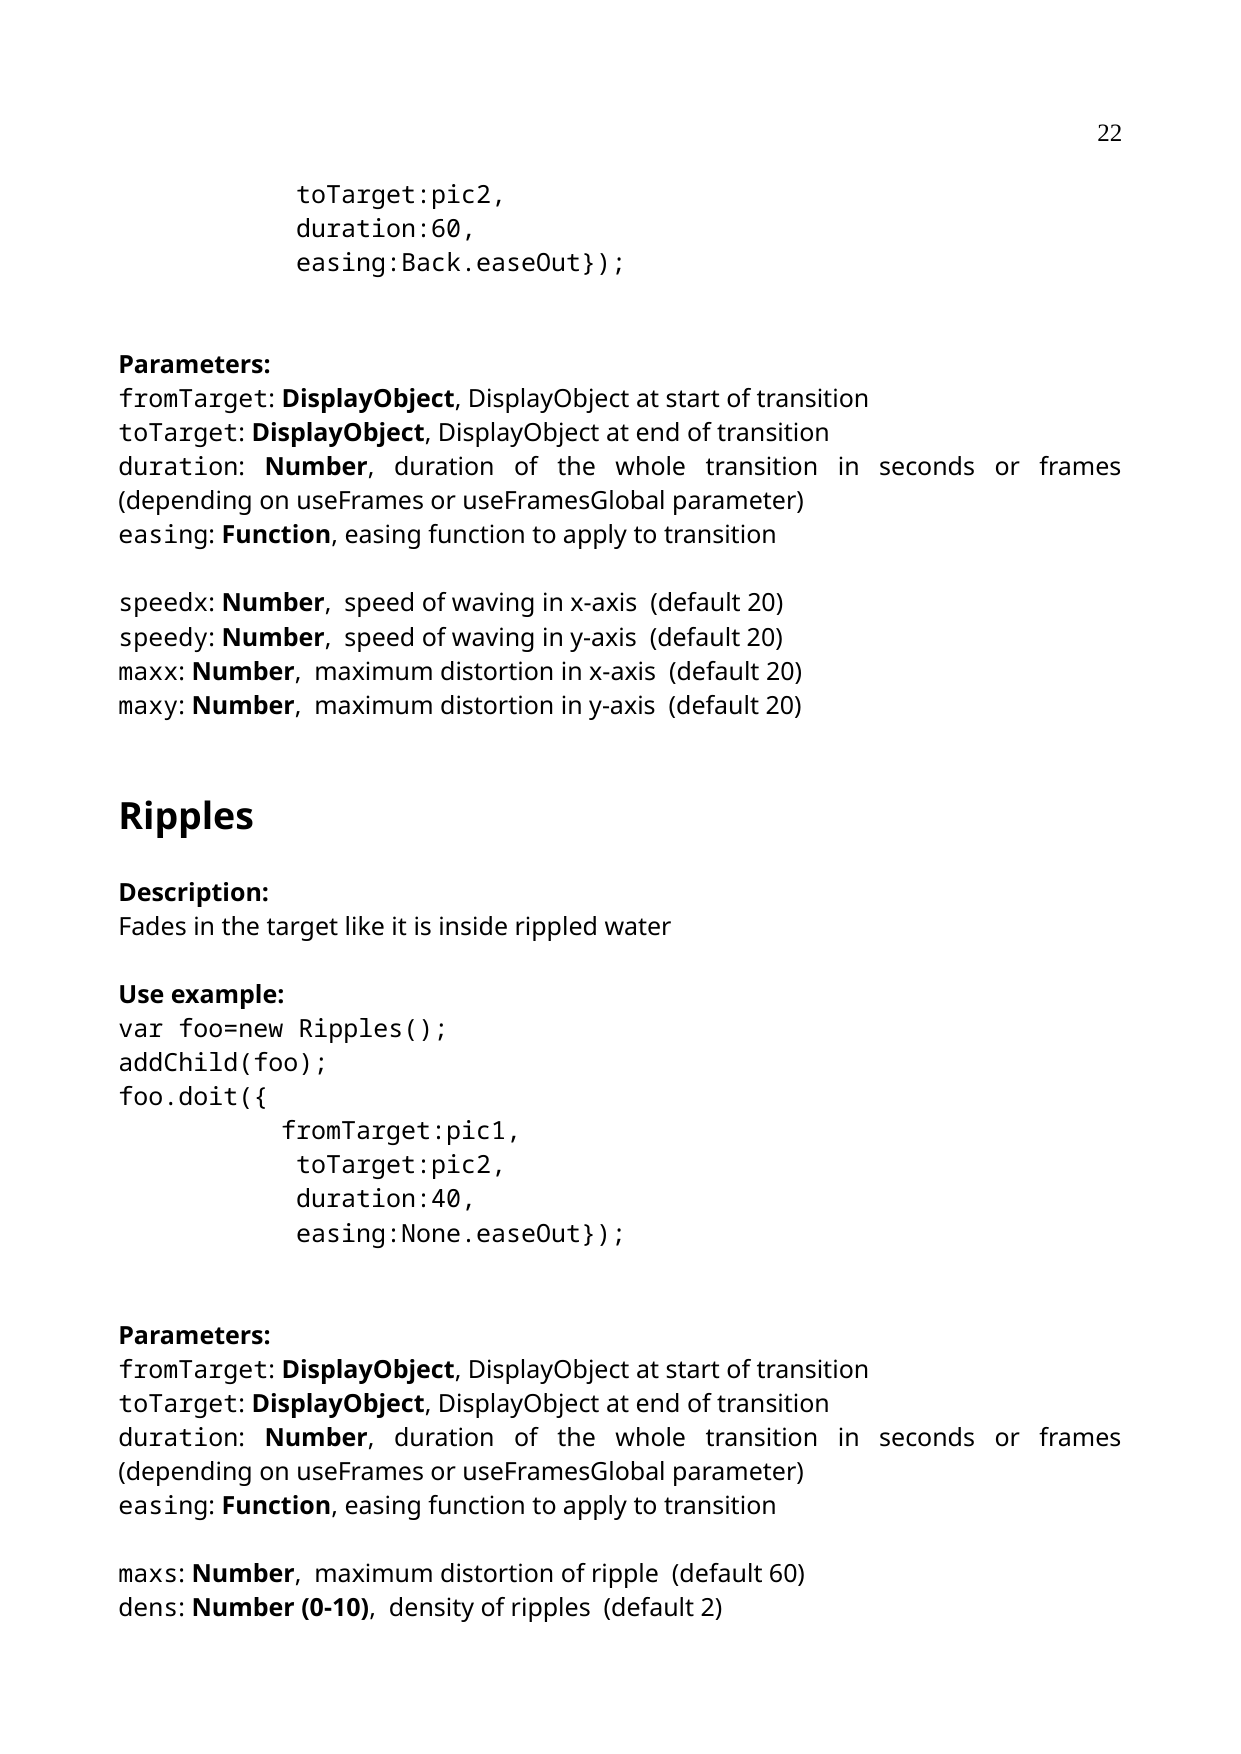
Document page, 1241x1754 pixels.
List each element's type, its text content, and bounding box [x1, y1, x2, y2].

text easing: Function, easing function to apply to transition [118, 1488, 1122, 1522]
text Fades in the target like it is inside rippled water [118, 909, 1122, 943]
text fromTarget: DisplayObject, DisplayObject at start of transition [118, 381, 1122, 415]
text maxy: Number, maximum distortion in y-axis (default 20) [118, 687, 1122, 721]
text maxx: Number, maximum distortion in x-axis (default 20) [118, 653, 1122, 687]
text duration:40, [118, 1181, 1122, 1215]
text easing:Back.easeOut}); [118, 244, 1122, 278]
text Use example: [118, 977, 1122, 1011]
text easing: Function, easing function to apply to transition [118, 517, 1122, 551]
text Parameters: [118, 1317, 1122, 1351]
text dens: Number (0-10), density of ripples (default 2) [118, 1590, 1122, 1624]
text toTarget:pic2, [118, 176, 1122, 210]
text Parameters: [118, 347, 1122, 381]
text toTarget:pic2, [118, 1147, 1122, 1181]
text toTarget: DisplayObject, DisplayObject at end of transition [118, 415, 1122, 449]
text duration:60, [118, 210, 1122, 244]
text Description: [118, 874, 1122, 909]
text duration: Number, duration of the whole transition in seconds or frames (depending on useFrames or useFramesGlobal parameter) [118, 1419, 1122, 1488]
text duration: Number, duration of the whole transition in seconds or frames (depending on useFrames or useFramesGlobal parameter) [118, 449, 1122, 517]
text foo.doit({ [118, 1079, 1122, 1113]
text speedx: Number, speed of waving in x-axis (default 20) [118, 585, 1122, 619]
text addChild(foo); [118, 1045, 1122, 1079]
text speedy: Number, speed of waving in y-axis (default 20) [118, 619, 1122, 653]
text toTarget: DisplayObject, DisplayObject at end of transition [118, 1386, 1122, 1419]
text Ripples [118, 789, 1122, 841]
text easing:None.easeOut}); [118, 1215, 1122, 1249]
text maxs: Number, maximum distortion of ripple (default 60) [118, 1556, 1122, 1590]
text fromTarget:pic1, [118, 1113, 1122, 1147]
text var foo=new Ripples(); [118, 1011, 1122, 1045]
text fromTarget: DisplayObject, DisplayObject at start of transition [118, 1351, 1122, 1386]
